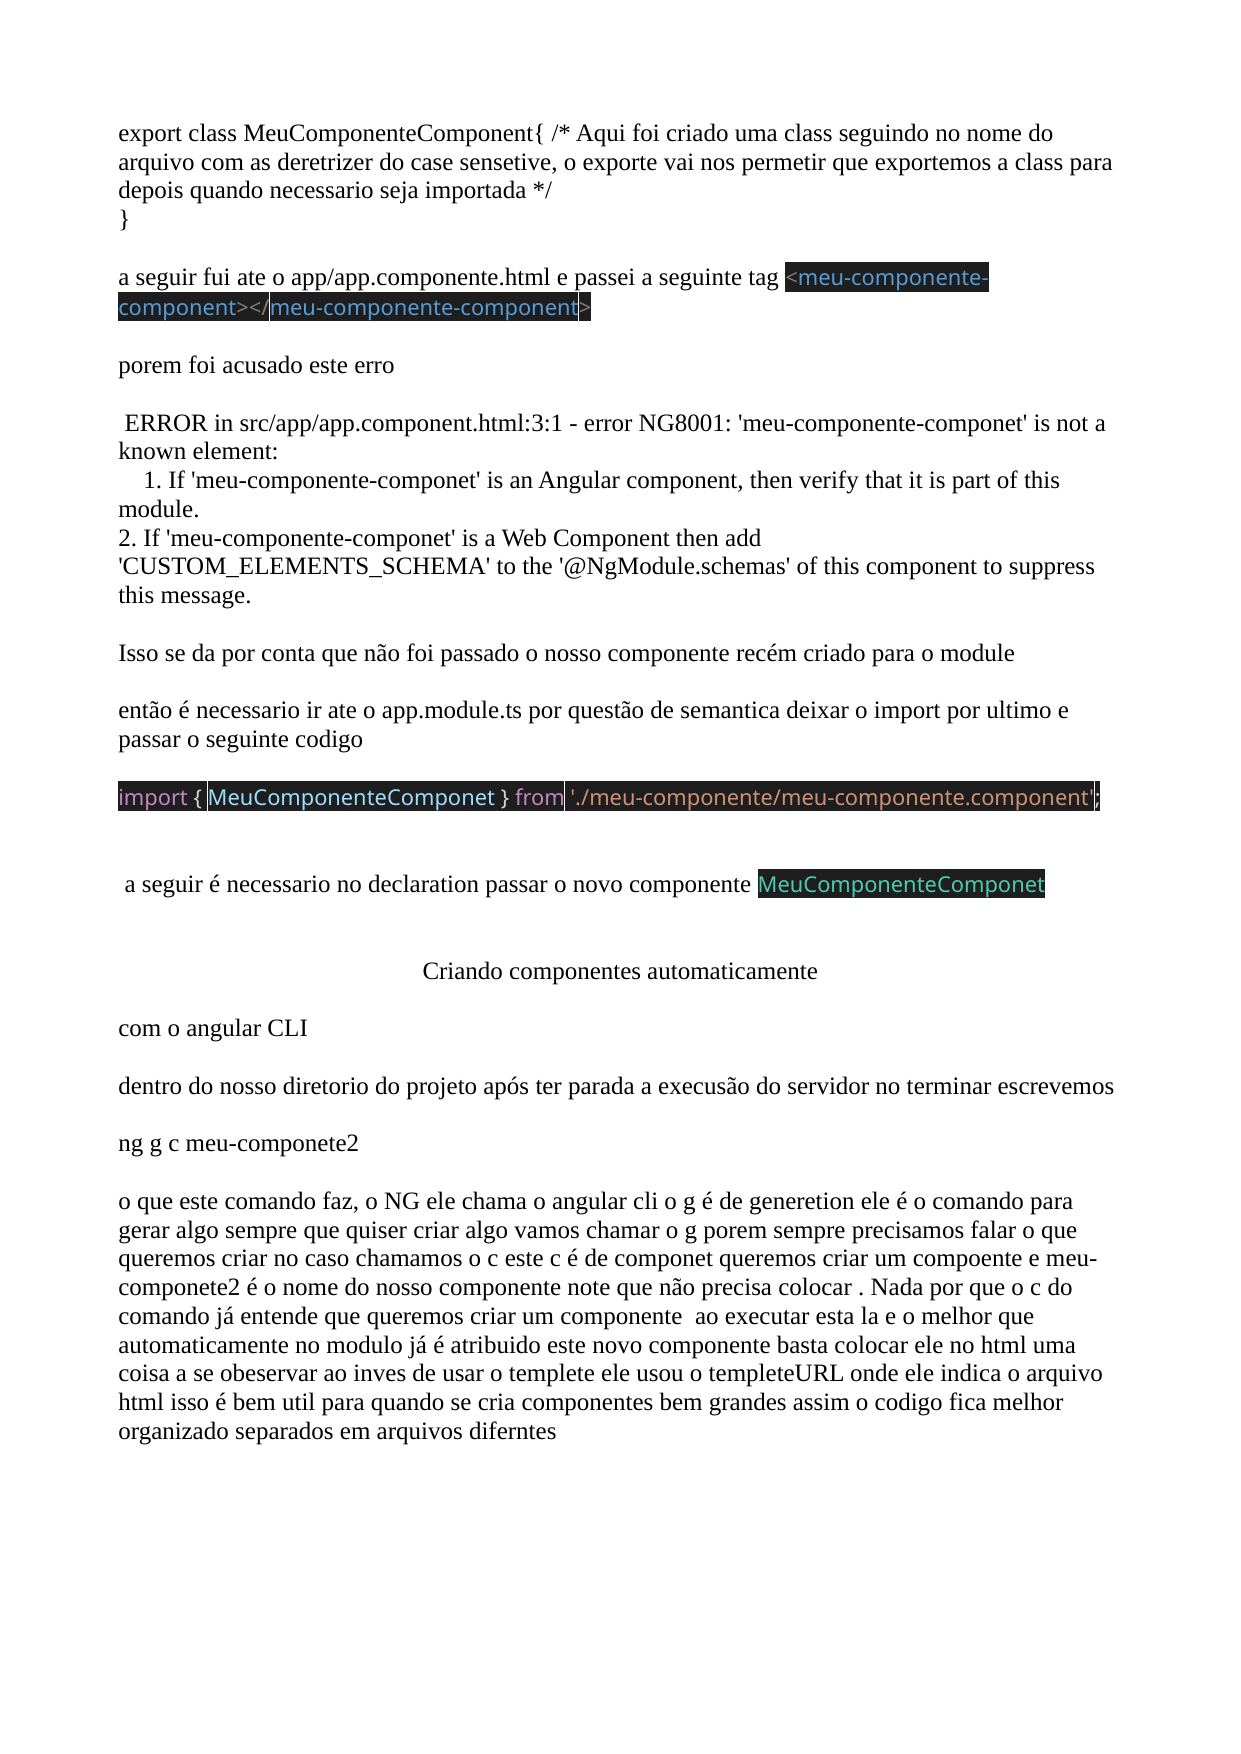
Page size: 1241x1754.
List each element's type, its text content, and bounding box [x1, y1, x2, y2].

text 2. If 'meu-componente-componet' is a Web Component then add 'CUSTOM_ELEMENTS_SCHEMA' to the '@NgModule.schemas' of this component to suppress this message. [118, 523, 1122, 609]
text export class MeuComponenteComponent{ /* Aqui foi criado uma class seguindo no nome do arquivo com as deretrizer do case sensetive, o exporte vai nos permetir que exportemos a class para depois quando necessario seja importada */ [118, 118, 1122, 204]
text então é necessario ir ate o app.module.ts por questão de semantica deixar o import por ultimo e passar o seguinte codigo [118, 695, 1122, 753]
text a seguir é necessario no declaration passar o novo componente MeuComponenteComponet [118, 869, 1122, 898]
text Criando componentes automaticamente [118, 956, 1122, 985]
text a seguir fui ate o app/app.componente.html e passei a seguinte tag <meu-componente-component></meu-componente-component> [118, 262, 1122, 321]
text ng g c meu-componete2 [118, 1128, 1122, 1157]
text ERROR in src/app/app.component.html:3:1 - error NG8001: 'meu-componente-componet' is not a known element: [118, 408, 1122, 465]
text porem foi acusado este erro [118, 350, 1122, 379]
text dentro do nosso diretorio do projeto após ter parada a execusão do servidor no terminar escrevemos [118, 1071, 1122, 1100]
text } [118, 204, 1122, 233]
text 1. If 'meu-componente-componet' is an Angular component, then verify that it is part of this module. [118, 465, 1122, 523]
text Isso se da por conta que não foi passado o nosso componente recém criado para o module [118, 638, 1122, 666]
text import { MeuComponenteComponet } from './meu-componente/meu-componente.component'; [118, 781, 1122, 811]
text o que este comando faz, o NG ele chama o angular cli o g é de generetion ele é o comando para gerar algo sempre que quiser criar algo vamos chamar o g porem sempre precisamos falar o que queremos criar no caso chamamos o c este c é de componet queremos criar um compoente e meu-componete2 é o nome do nosso componente note que não precisa colocar . Nada por que o c do comando já entende que queremos criar um componente ao executar esta la e o melhor que automaticamente no modulo já é atribuido este novo componente basta colocar ele no html uma coisa a se obeservar ao inves de usar o templete ele usou o templeteURL onde ele indica o arquivo html isso é bem util para quando se cria componentes bem grandes assim o codigo fica melhor organizado separados em arquivos diferntes [118, 1186, 1122, 1445]
text com o angular CLI [118, 1013, 1122, 1042]
